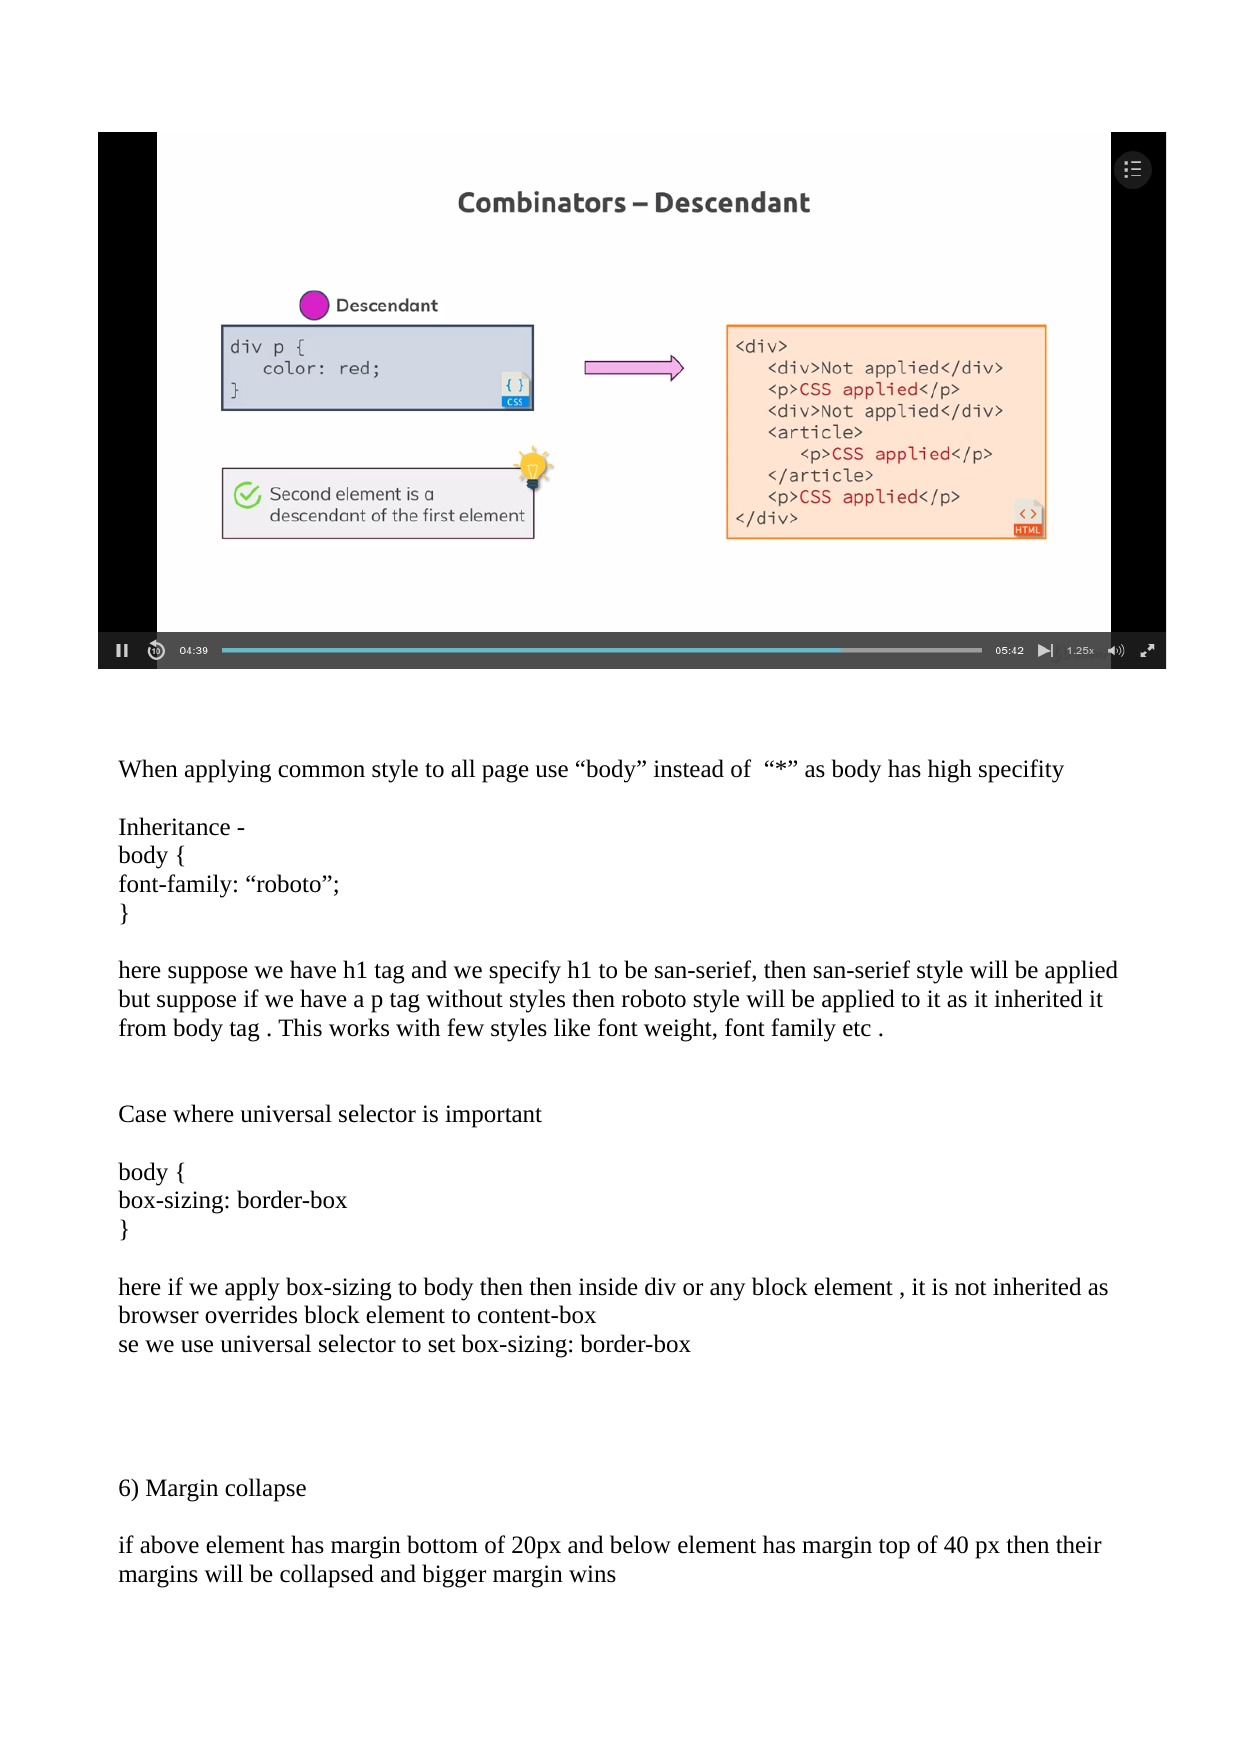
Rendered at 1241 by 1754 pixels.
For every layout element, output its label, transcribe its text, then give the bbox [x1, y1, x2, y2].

text 6) Margin collapse [118, 1473, 1122, 1502]
text Case where universal selector is important [118, 1099, 1122, 1128]
text When applying common style to all page use “body” instead of “*” as body has high specifity [118, 754, 1122, 783]
text here if we apply box-sizing to body then then inside div or any block element , it is not inherited as browser overrides block element to content-box [118, 1272, 1122, 1329]
text here suppose we have h1 tag and we specify h1 to be san-serief, then san-serief style will be applied [118, 956, 1122, 984]
text body { [118, 1157, 1122, 1186]
text box-sizing: border-box [118, 1186, 1122, 1214]
text body { [118, 841, 1122, 869]
text Inheritance - [118, 812, 1122, 841]
text } [118, 1214, 1122, 1243]
text if above element has margin bottom of 20px and below element has margin top of 40 px then their margins will be collapsed and bigger margin wins [118, 1531, 1122, 1588]
text } [118, 898, 1122, 927]
picture [73, 118, 1167, 669]
text se we use universal selector to set box-sizing: border-box [118, 1329, 1122, 1358]
text font-family: “roboto”; [118, 869, 1122, 898]
text but suppose if we have a p tag without styles then roboto style will be applied to it as it inherited it from body tag . This works with few styles like font weight, font family etc . [118, 984, 1122, 1042]
